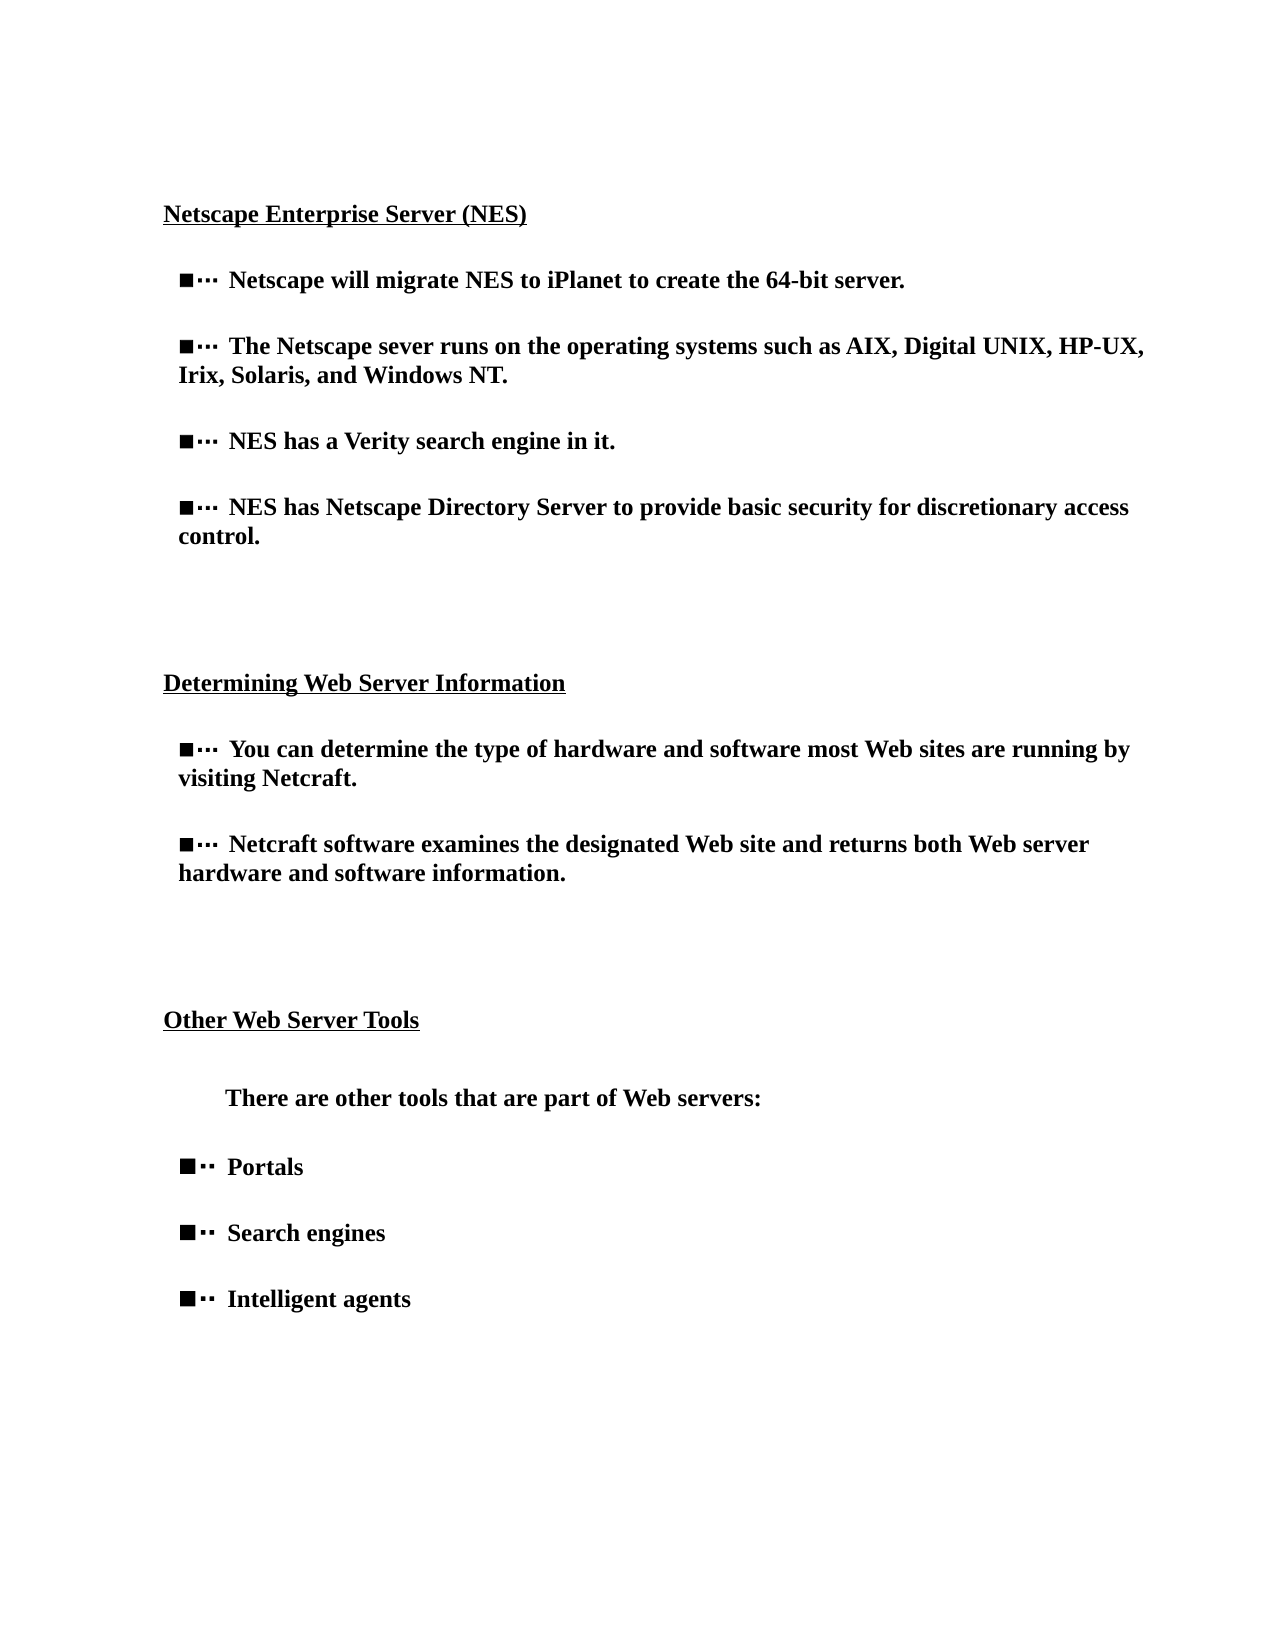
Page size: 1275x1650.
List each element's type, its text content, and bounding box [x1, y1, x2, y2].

subtitle n Portals [118, 1152, 1157, 1181]
subtitle n NES has Netscape Directory Server to provide basic security for discretionary access control. [118, 492, 1157, 550]
subtitle n The Netscape sever runs on the operating systems such as AIX, Digital UNIX, HP-UX, Irix, Solaris, and Windows NT. [118, 331, 1157, 389]
subtitle n You can determine the type of hardware and software most Web sites are running by visiting Netcraft. [118, 734, 1157, 792]
subtitle n Netcraft software examines the designated Web site and returns both Web server hardware and software information. [118, 829, 1157, 887]
subtitle n Search engines [118, 1218, 1157, 1247]
subtitle n Intelligent agents [118, 1284, 1157, 1313]
subtitle There are other tools that are part of Web servers: [118, 1071, 1157, 1114]
subtitle Determining Web Server Information [118, 668, 1157, 697]
subtitle n Netscape will migrate NES to iPlanet to create the 64-bit server. [118, 265, 1157, 294]
subtitle Netscape Enterprise Server (NES) [118, 199, 1157, 227]
subtitle n NES has a Verity search engine in it. [118, 426, 1157, 455]
subtitle Other Web Server Tools [118, 1005, 1157, 1034]
